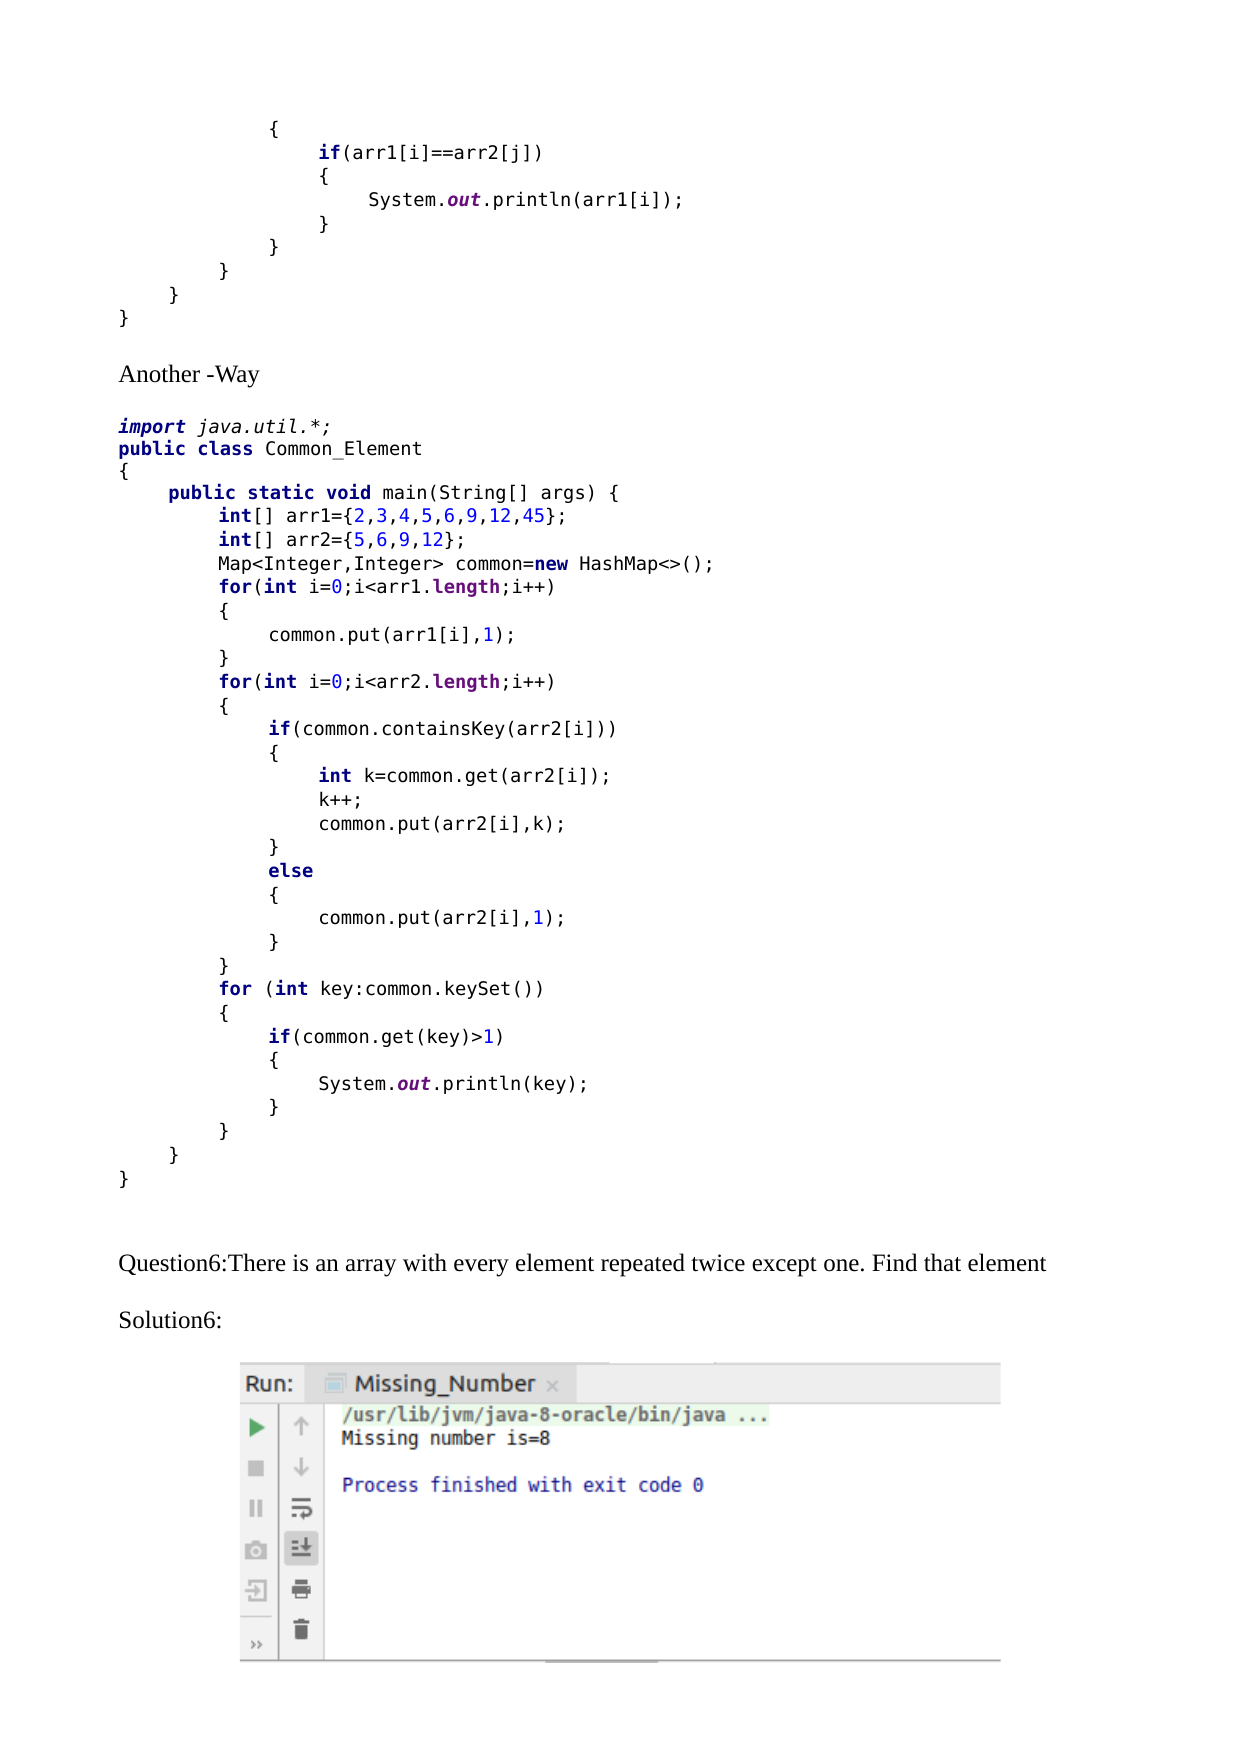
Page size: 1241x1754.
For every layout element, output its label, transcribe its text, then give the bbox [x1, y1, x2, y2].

text public class Common_Element [118, 438, 1122, 460]
text common.put(arr2[i],1); [118, 907, 1122, 931]
text common.put(arr2[i],k); [118, 813, 1122, 836]
text Another -Way [118, 359, 1122, 387]
text } [118, 260, 1122, 284]
text } [118, 307, 1122, 329]
text System.out.println(key); [118, 1073, 1122, 1097]
text { [118, 742, 1122, 766]
text for(int i=0;i<arr1.length;i++) [118, 576, 1122, 600]
picture [239, 1362, 1001, 1663]
text } [118, 284, 1122, 307]
text int[] arr2={5,6,9,12}; [118, 529, 1122, 553]
text { [118, 694, 1122, 718]
text Solution6: [118, 1305, 1122, 1334]
text { [118, 884, 1122, 907]
text { [118, 118, 1122, 142]
text } [118, 1144, 1122, 1167]
text } [118, 955, 1122, 978]
text { [118, 165, 1122, 189]
text } [118, 931, 1122, 955]
text Question6:There is an array with every element repeated twice except one. Find that element [118, 1248, 1122, 1276]
text else [118, 860, 1122, 884]
text int[] arr1={2,3,4,5,6,9,12,45}; [118, 505, 1122, 529]
text if(arr1[i]==arr2[j]) [118, 142, 1122, 165]
text } [118, 213, 1122, 236]
text } [118, 1097, 1122, 1120]
text Map<Integer,Integer> common=new HashMap<>(); [118, 553, 1122, 576]
text for(int i=0;i<arr2.length;i++) [118, 671, 1122, 694]
text public static void main(String[] args) { [118, 482, 1122, 505]
text if(common.get(key)>1) [118, 1026, 1122, 1049]
text } [118, 1120, 1122, 1144]
text } [118, 236, 1122, 260]
text for (int key:common.keySet()) [118, 978, 1122, 1002]
text common.put(arr1[i],1); [118, 624, 1122, 647]
text { [118, 460, 1122, 482]
text { [118, 1002, 1122, 1026]
text if(common.containsKey(arr2[i])) [118, 718, 1122, 742]
text } [118, 1167, 1122, 1189]
text int k=common.get(arr2[i]); [118, 766, 1122, 789]
text } [118, 647, 1122, 671]
text System.out.println(arr1[i]); [118, 189, 1122, 213]
text { [118, 600, 1122, 624]
text import java.util.*; [118, 416, 1122, 438]
text { [118, 1049, 1122, 1073]
text k++; [118, 789, 1122, 813]
text } [118, 836, 1122, 860]
